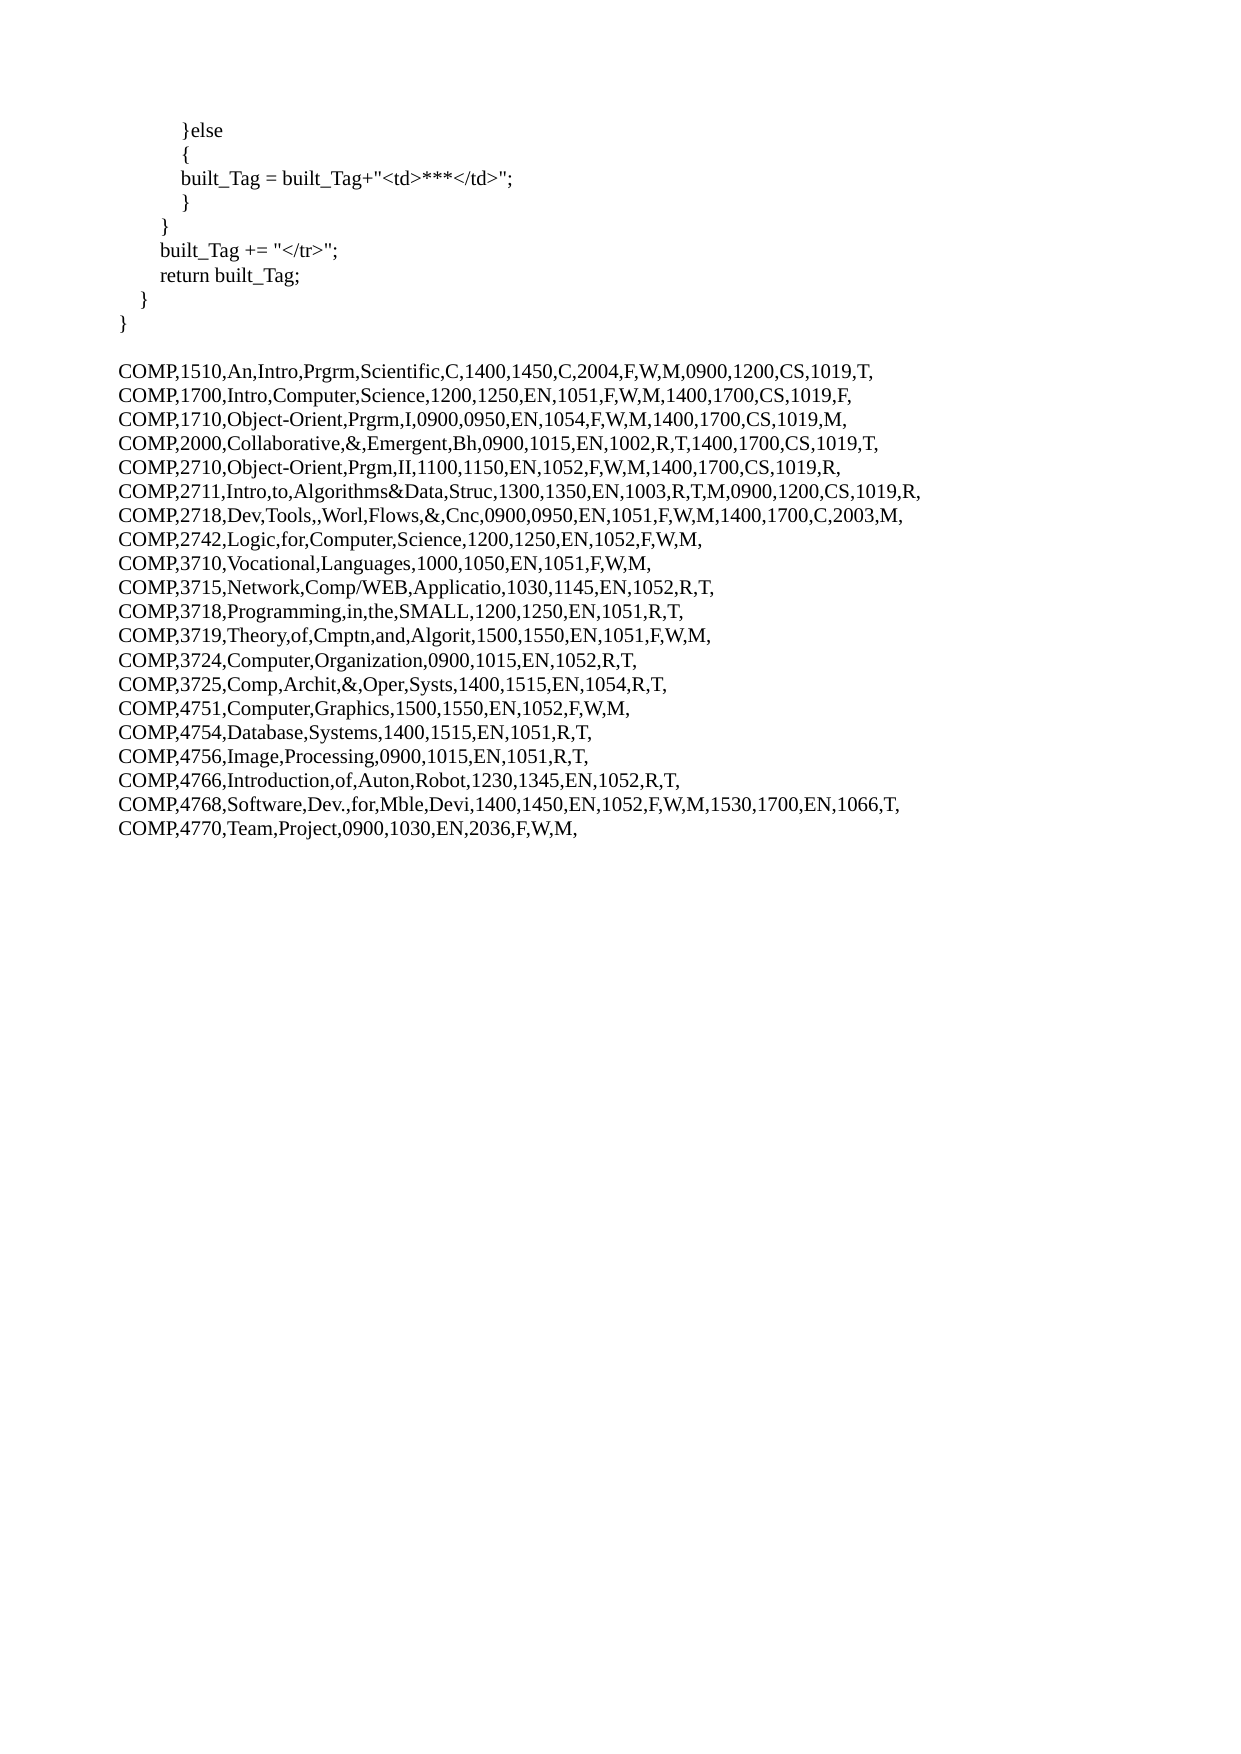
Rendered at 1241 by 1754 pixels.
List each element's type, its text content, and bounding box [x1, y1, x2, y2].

text { [118, 142, 1122, 166]
text COMP,4768,Software,Dev.,for,Mble,Devi,1400,1450,EN,1052,F,W,M,1530,1700,EN,1066,T, [118, 792, 1122, 816]
text COMP,3718,Programming,in,the,SMALL,1200,1250,EN,1051,R,T, [118, 599, 1122, 623]
text built_Tag += "</tr>"; [118, 238, 1122, 262]
text COMP,3710,Vocational,Languages,1000,1050,EN,1051,F,W,M, [118, 551, 1122, 575]
text COMP,1510,An,Intro,Prgrm,Scientific,C,1400,1450,C,2004,F,W,M,0900,1200,CS,1019,T, [118, 359, 1122, 383]
text COMP,2718,Dev,Tools,,Worl,Flows,&,Cnc,0900,0950,EN,1051,F,W,M,1400,1700,C,2003,M, [118, 503, 1122, 527]
text COMP,1710,Object-Orient,Prgrm,I,0900,0950,EN,1054,F,W,M,1400,1700,CS,1019,M, [118, 407, 1122, 431]
text COMP,4754,Database,Systems,1400,1515,EN,1051,R,T, [118, 720, 1122, 744]
text COMP,4751,Computer,Graphics,1500,1550,EN,1052,F,W,M, [118, 696, 1122, 720]
text } [118, 311, 1122, 335]
text } [118, 214, 1122, 238]
text COMP,4770,Team,Project,0900,1030,EN,2036,F,W,M, [118, 816, 1122, 840]
text COMP,2710,Object-Orient,Prgm,II,1100,1150,EN,1052,F,W,M,1400,1700,CS,1019,R, [118, 455, 1122, 479]
text built_Tag = built_Tag+"<td>***</td>"; [118, 166, 1122, 190]
text return built_Tag; [118, 262, 1122, 287]
text COMP,2711,Intro,to,Algorithms&Data,Struc,1300,1350,EN,1003,R,T,M,0900,1200,CS,1019,R, [118, 479, 1122, 503]
text }else [118, 118, 1122, 142]
text COMP,3715,Network,Comp/WEB,Applicatio,1030,1145,EN,1052,R,T, [118, 575, 1122, 599]
text COMP,3719,Theory,of,Cmptn,and,Algorit,1500,1550,EN,1051,F,W,M, [118, 623, 1122, 647]
text COMP,2742,Logic,for,Computer,Science,1200,1250,EN,1052,F,W,M, [118, 527, 1122, 551]
text COMP,2000,Collaborative,&,Emergent,Bh,0900,1015,EN,1002,R,T,1400,1700,CS,1019,T, [118, 431, 1122, 455]
text COMP,3725,Comp,Archit,&,Oper,Systs,1400,1515,EN,1054,R,T, [118, 672, 1122, 696]
text } [118, 190, 1122, 214]
text COMP,4766,Introduction,of,Auton,Robot,1230,1345,EN,1052,R,T, [118, 768, 1122, 792]
text COMP,1700,Intro,Computer,Science,1200,1250,EN,1051,F,W,M,1400,1700,CS,1019,F, [118, 383, 1122, 407]
text } [118, 287, 1122, 311]
text COMP,4756,Image,Processing,0900,1015,EN,1051,R,T, [118, 744, 1122, 768]
text COMP,3724,Computer,Organization,0900,1015,EN,1052,R,T, [118, 647, 1122, 672]
